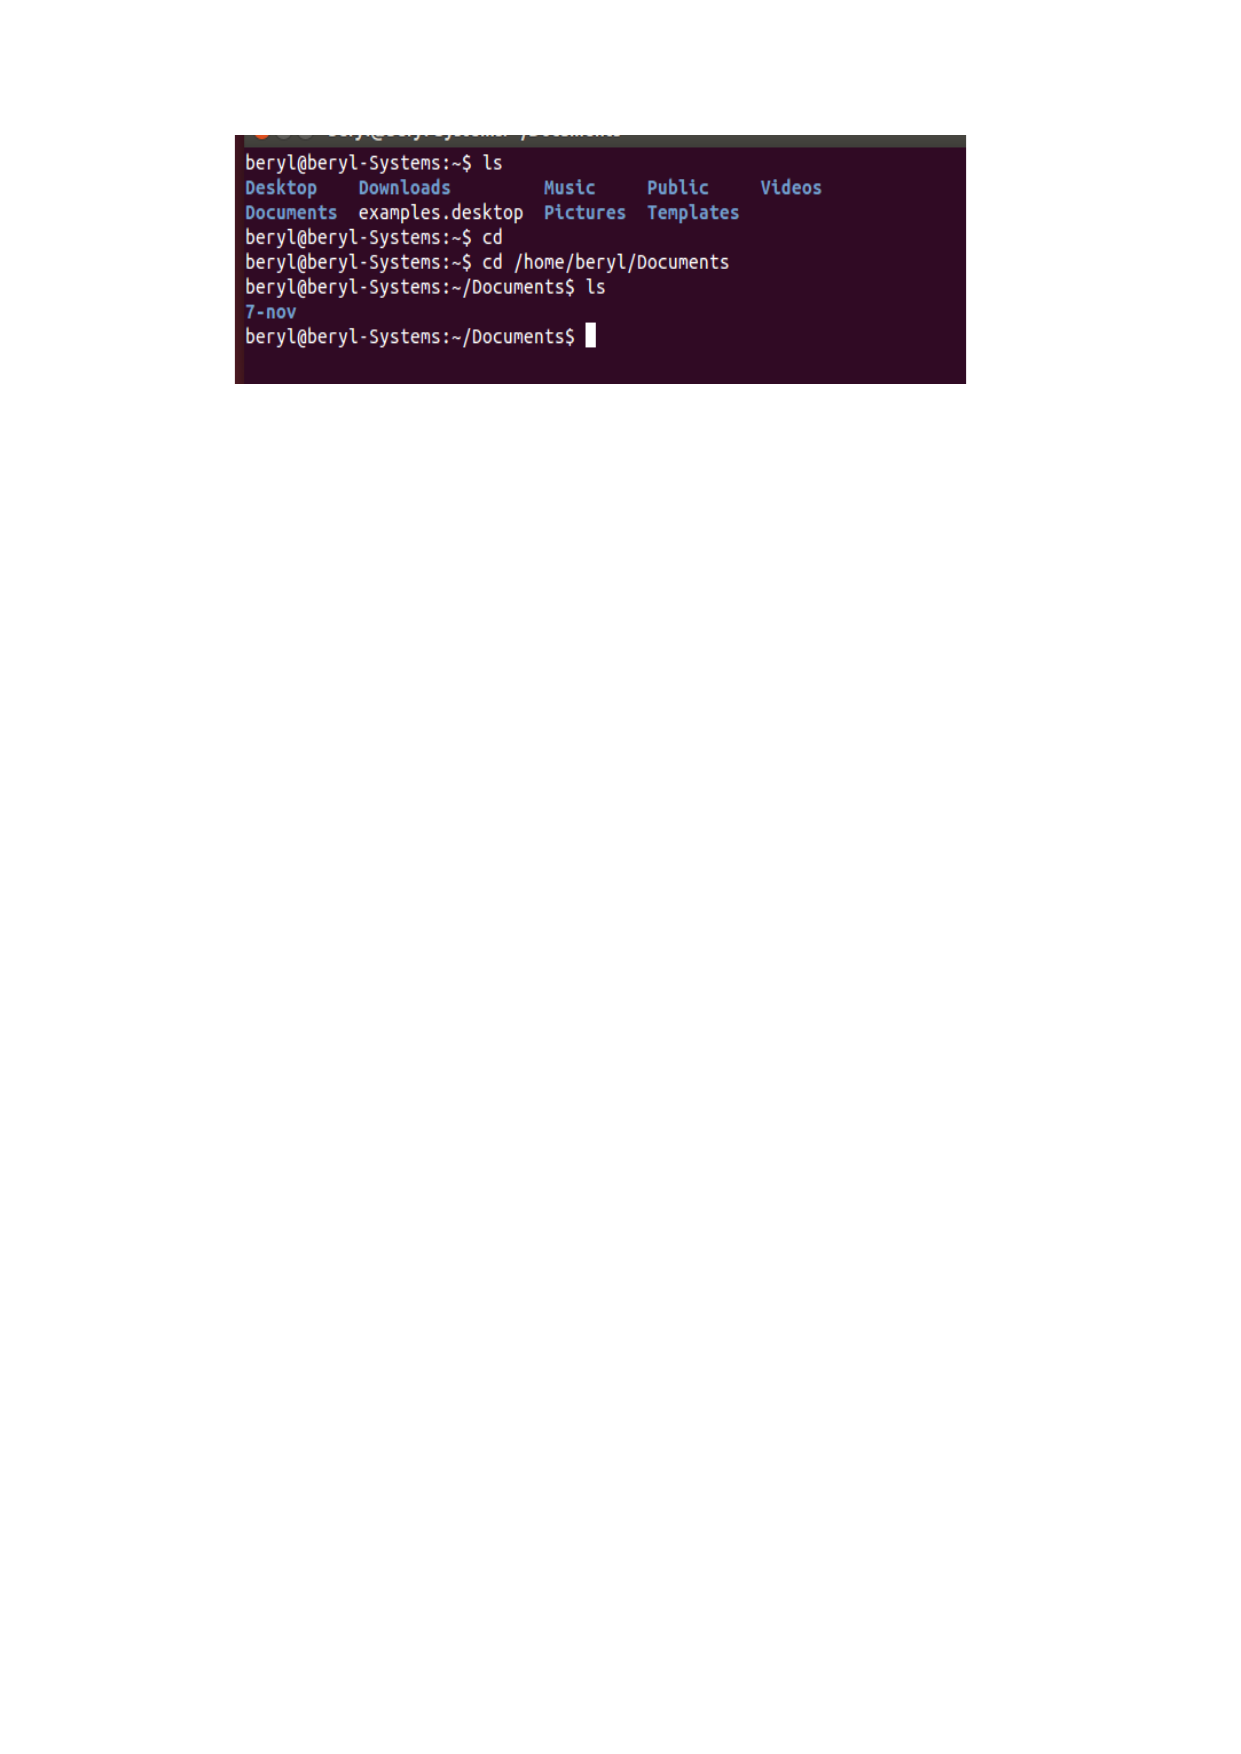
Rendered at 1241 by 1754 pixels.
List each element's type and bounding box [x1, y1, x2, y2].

picture [234, 135, 967, 384]
